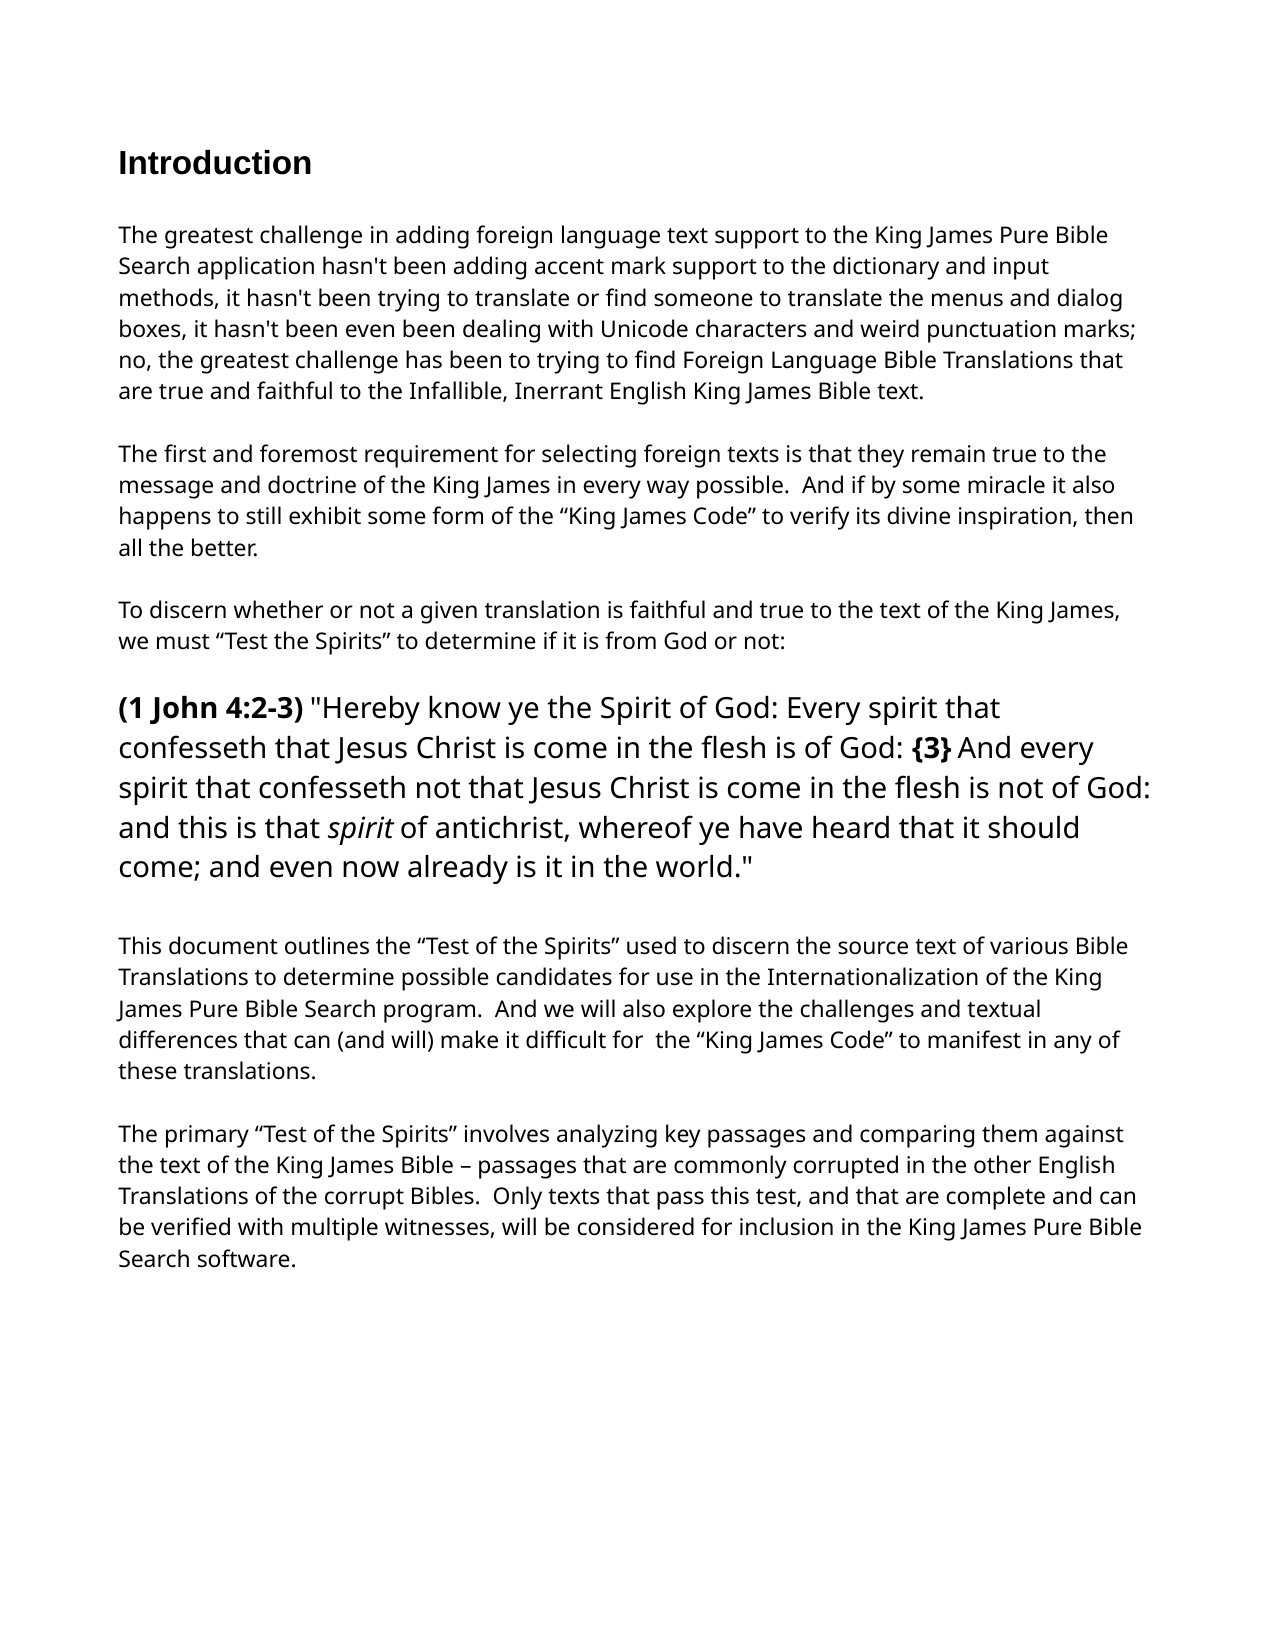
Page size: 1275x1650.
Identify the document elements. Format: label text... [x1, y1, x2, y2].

text To discern whether or not a given translation is faithful and true to the text of the King James, we must “Test the Spirits” to determine if it is from God or not: [118, 594, 1157, 657]
text This document outlines the “Test of the Spirits” used to discern the source text of various Bible Translations to determine possible candidates for use in the Internationalization of the King James Pure Bible Search program. And we will also explore the challenges and textual differences that can (and will) make it difficult for the “King James Code” to manifest in any of these translations. [118, 930, 1157, 1086]
subtitle Introduction [118, 143, 1157, 182]
text The primary “Test of the Spirits” involves analyzing key passages and comparing them against the text of the King James Bible – passages that are commonly corrupted in the other English Translations of the corrupt Bibles. Only texts that pass this test, and that are complete and can be verified with multiple witnesses, will be considered for inclusion in the King James Pure Bible Search software. [118, 1117, 1157, 1274]
text The first and foremost requirement for selecting foreign texts is that they remain true to the message and doctrine of the King James in every way possible. And if by some miracle it also happens to still exhibit some form of the “King James Code” to verify its divine inspiration, then all the better. [118, 438, 1157, 563]
text The greatest challenge in adding foreign language text support to the King James Pure Bible Search application hasn't been adding accent mark support to the dictionary and input methods, it hasn't been trying to translate or find someone to translate the menus and dialog boxes, it hasn't been even been dealing with Unicode characters and weird punctuation marks; no, the greatest challenge has been to trying to find Foreign Language Bible Translations that are true and faithful to the Infallible, Inerrant English King James Bible text. [118, 219, 1157, 407]
text (1 John 4:2-3) "Hereby know ye the Spirit of God: Every spirit that confesseth that Jesus Christ is come in the flesh is of God: {3} And every spirit that confesseth not that Jesus Christ is come in the flesh is not of God: and this is that spirit of antichrist, whereof ye have heard that it should come; and even now already is it in the world." [118, 688, 1157, 886]
